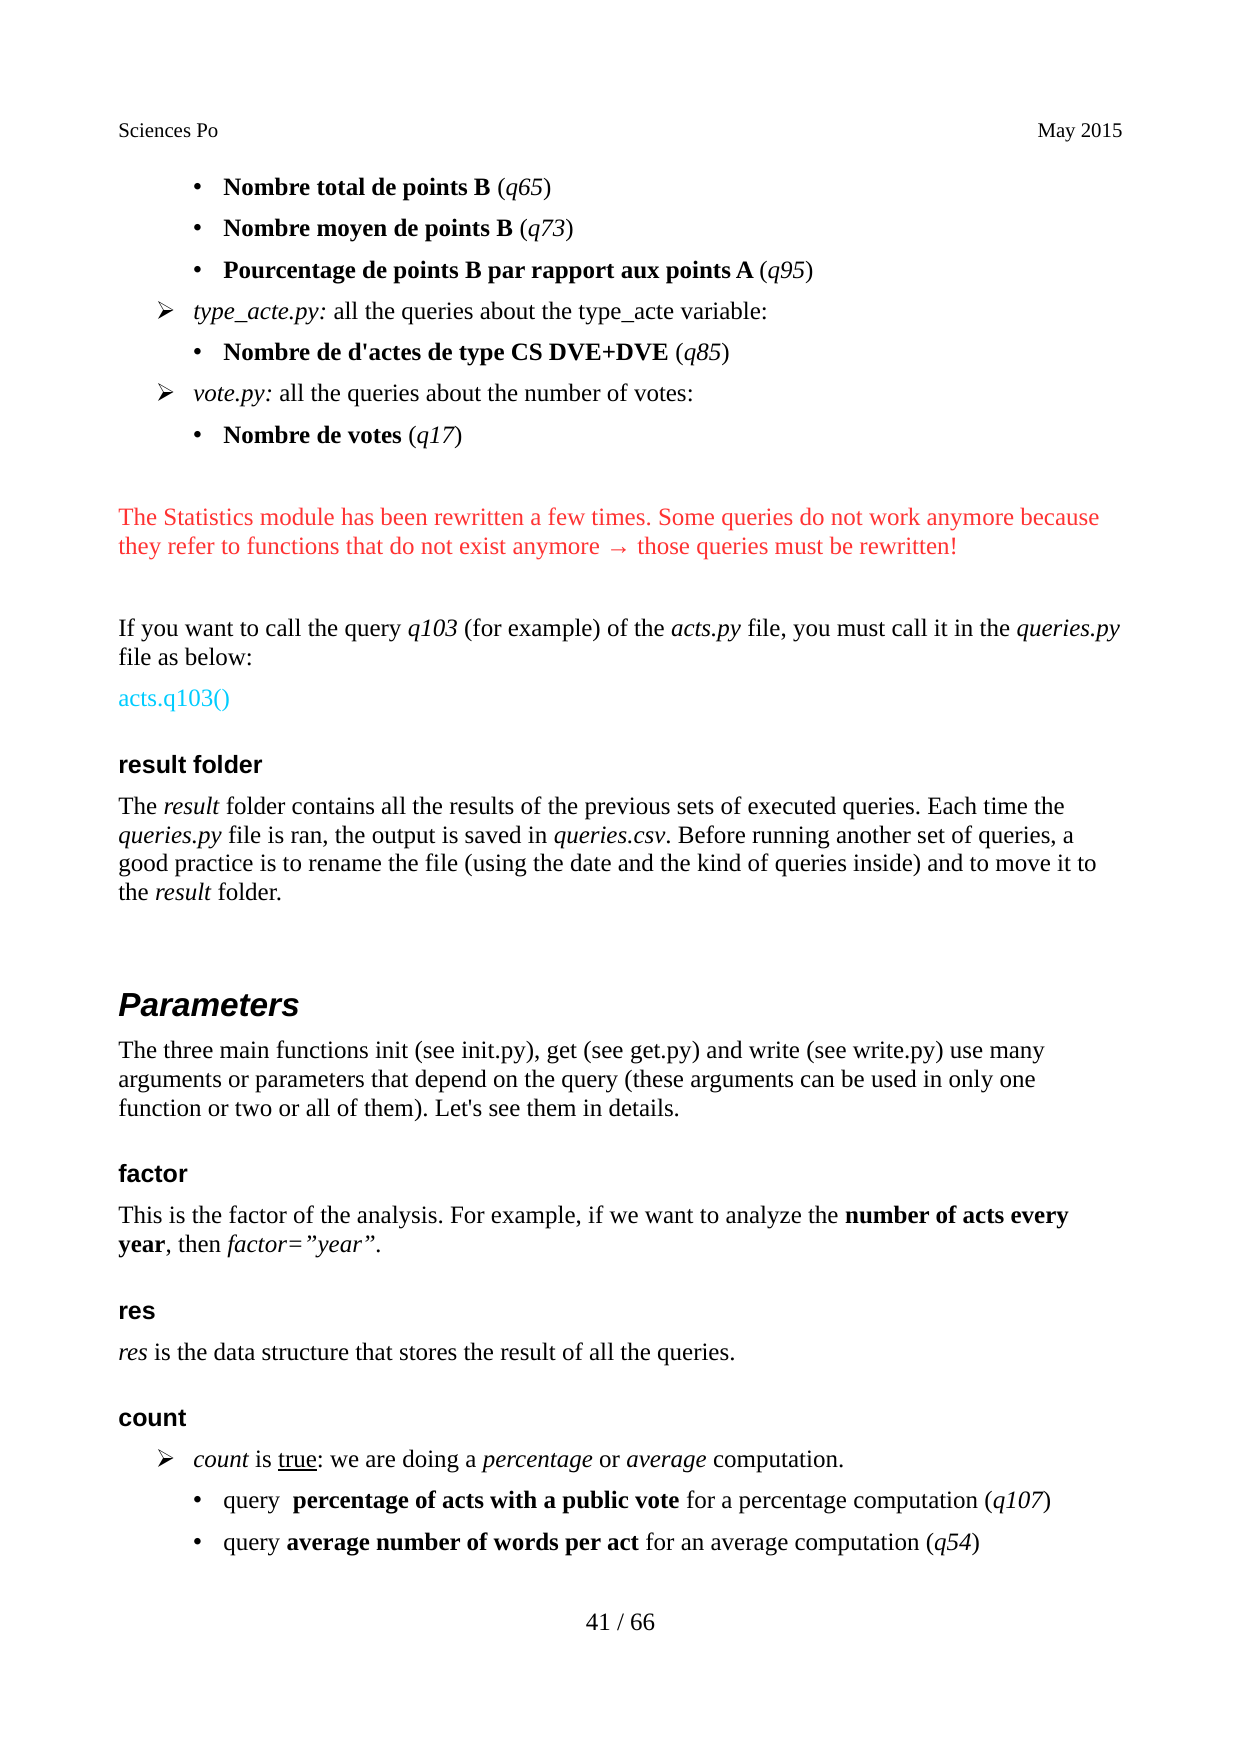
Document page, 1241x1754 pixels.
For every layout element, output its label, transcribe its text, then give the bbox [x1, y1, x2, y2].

text acts.q103() [118, 683, 1122, 712]
list Nombre moyen de points B (q73) [193, 213, 1122, 242]
text If you want to call the query q103 (for example) of the acts.py file, you must call it in the queries.py file as below: [118, 613, 1122, 671]
list query percentage of acts with a public vote for a percentage computation (q107) [193, 1486, 1122, 1514]
text This is the factor of the analysis. For example, if we want to analyze the number of acts every year, then factor=”year”. [118, 1201, 1122, 1258]
subtitle factor [118, 1159, 1122, 1188]
text The three main functions init (see init.py), get (see get.py) and write (see write.py) use many arguments or parameters that depend on the query (these arguments can be used in only one function or two or all of them). Let's see them in details. [118, 1036, 1122, 1122]
list Nombre de votes (q17) [193, 420, 1122, 448]
list Nombre de d'actes de type CS DVE+DVE (q85) [193, 337, 1122, 366]
list count is true: we are doing a percentage or average computation. [156, 1444, 1122, 1473]
list Pourcentage de points B par rapport aux points A (q95) [193, 255, 1122, 283]
list Nombre total de points B (q65) [193, 172, 1122, 201]
text res is the data structure that stores the result of all the queries. [118, 1337, 1122, 1366]
subtitle res [118, 1296, 1122, 1324]
list type_acte.py: all the queries about the type_acte variable: [156, 296, 1122, 325]
text The result folder contains all the results of the previous sets of executed queries. Each time the queries.py file is ran, the output is saved in queries.csv. Before running another set of queries, a good practice is to rename the file (using the date and the kind of queries inside) and to move it to the result folder. [118, 791, 1122, 906]
subtitle result folder [118, 750, 1122, 778]
text The Statistics module has been rewritten a few times. Some queries do not work anymore because they refer to functions that do not exist anymore → those queries must be rewritten! [118, 502, 1122, 560]
subtitle count [118, 1403, 1122, 1432]
subtitle Parameters [118, 985, 1122, 1023]
list vote.py: all the queries about the number of votes: [156, 378, 1122, 407]
list query average number of words per act for an average computation (q54) [193, 1527, 1122, 1556]
